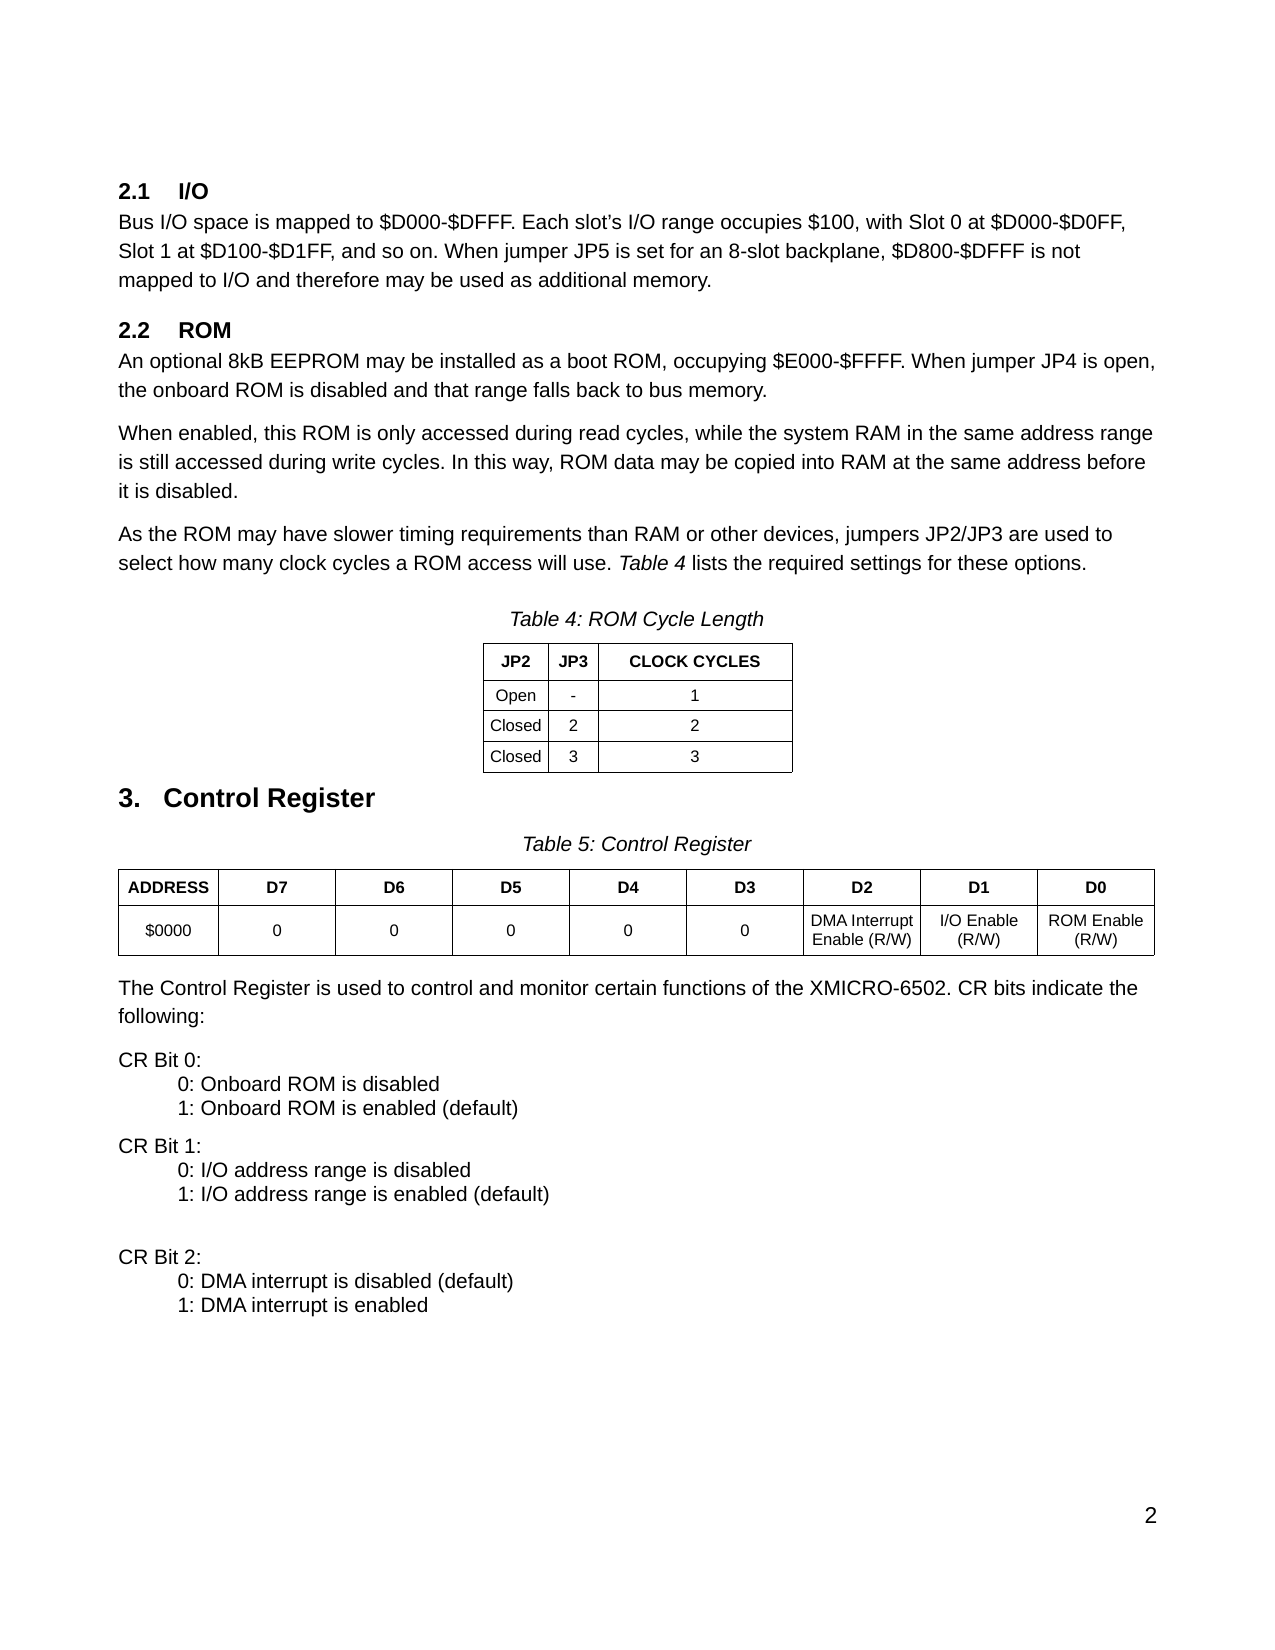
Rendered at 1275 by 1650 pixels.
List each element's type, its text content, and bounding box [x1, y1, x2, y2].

table_header Address [119, 870, 218, 905]
subtitle Control Register [118, 782, 1157, 814]
table_header Clock Cycles [599, 644, 792, 679]
table_cell 0 [453, 906, 569, 955]
table_cell 2 [549, 711, 598, 741]
text As the ROM may have slower timing requirements than RAM or other devices, jumpers JP2/JP3 are used to select how many clock cycles a ROM access will use. Table 4 lists the required settings for these options. [118, 522, 1157, 574]
table_cell Open [484, 681, 548, 710]
list 1: I/O address range is enabled (default) [177, 1182, 1157, 1206]
subtitle CR Bit 2: [118, 1245, 1157, 1269]
text Table 5: Control Register [118, 832, 1157, 856]
subtitle CR Bit 0: [118, 1048, 1157, 1072]
text Table 4: ROM Cycle Length [118, 606, 1157, 630]
table_cell 1 [599, 681, 792, 710]
table_cell 2 [599, 711, 792, 741]
table_cell - [549, 681, 598, 710]
table_cell $0000 [119, 906, 218, 955]
table_header JP2 [484, 644, 548, 679]
table_cell Closed [484, 711, 548, 741]
table_cell Closed [484, 742, 548, 772]
text The Control Register is used to control and monitor certain functions of the XMICRO-6502. CR bits indicate the following: [118, 976, 1157, 1028]
table_cell 0 [219, 906, 335, 955]
text Bus I/O space is mapped to $D000-$DFFF. Each slot’s I/O range occupies $100, with Slot 0 at $D000-$D0FF, Slot 1 at $D100-$D1FF, and so on. When jumper JP5 is set for an 8-slot backplane, $D800-$DFFF is not mapped to I/O and therefore may be used as additional memory. [118, 210, 1157, 291]
table_cell 0 [687, 906, 803, 955]
table_header D4 [570, 870, 686, 905]
list 0: DMA interrupt is disabled (default) [177, 1269, 1157, 1293]
table_cell DMA Interrupt Enable (R/W) [804, 906, 920, 955]
table_cell 3 [599, 742, 792, 772]
list 0: I/O address range is disabled [177, 1158, 1157, 1182]
table_header D3 [687, 870, 803, 905]
table_cell I/O Enable (R/W) [921, 906, 1037, 955]
table_cell 0 [570, 906, 686, 955]
table_header D0 [1038, 870, 1154, 905]
subtitle ROM [118, 317, 1157, 343]
list 0: Onboard ROM is disabled [177, 1072, 1157, 1096]
list 1: DMA interrupt is enabled [177, 1293, 1157, 1317]
table_header D2 [804, 870, 920, 905]
table_cell ROM Enable (R/W) [1038, 906, 1154, 955]
table_header D5 [453, 870, 569, 905]
table_header D6 [336, 870, 452, 905]
table_cell 3 [549, 742, 598, 772]
table_header D1 [921, 870, 1037, 905]
text An optional 8kB EEPROM may be installed as a boot ROM, occupying $E000-$FFFF. When jumper JP4 is open, the onboard ROM is disabled and that range falls back to bus memory. [118, 349, 1157, 402]
subtitle I/O [118, 178, 1157, 204]
table_cell 0 [336, 906, 452, 955]
table_header D7 [219, 870, 335, 905]
text When enabled, this ROM is only accessed during read cycles, while the system RAM in the same address range is still accessed during write cycles. In this way, ROM data may be copied into RAM at the same address before it is disabled. [118, 421, 1157, 502]
table_header JP3 [549, 644, 598, 679]
subtitle CR Bit 1: [118, 1134, 1157, 1158]
list 1: Onboard ROM is enabled (default) [177, 1096, 1157, 1119]
